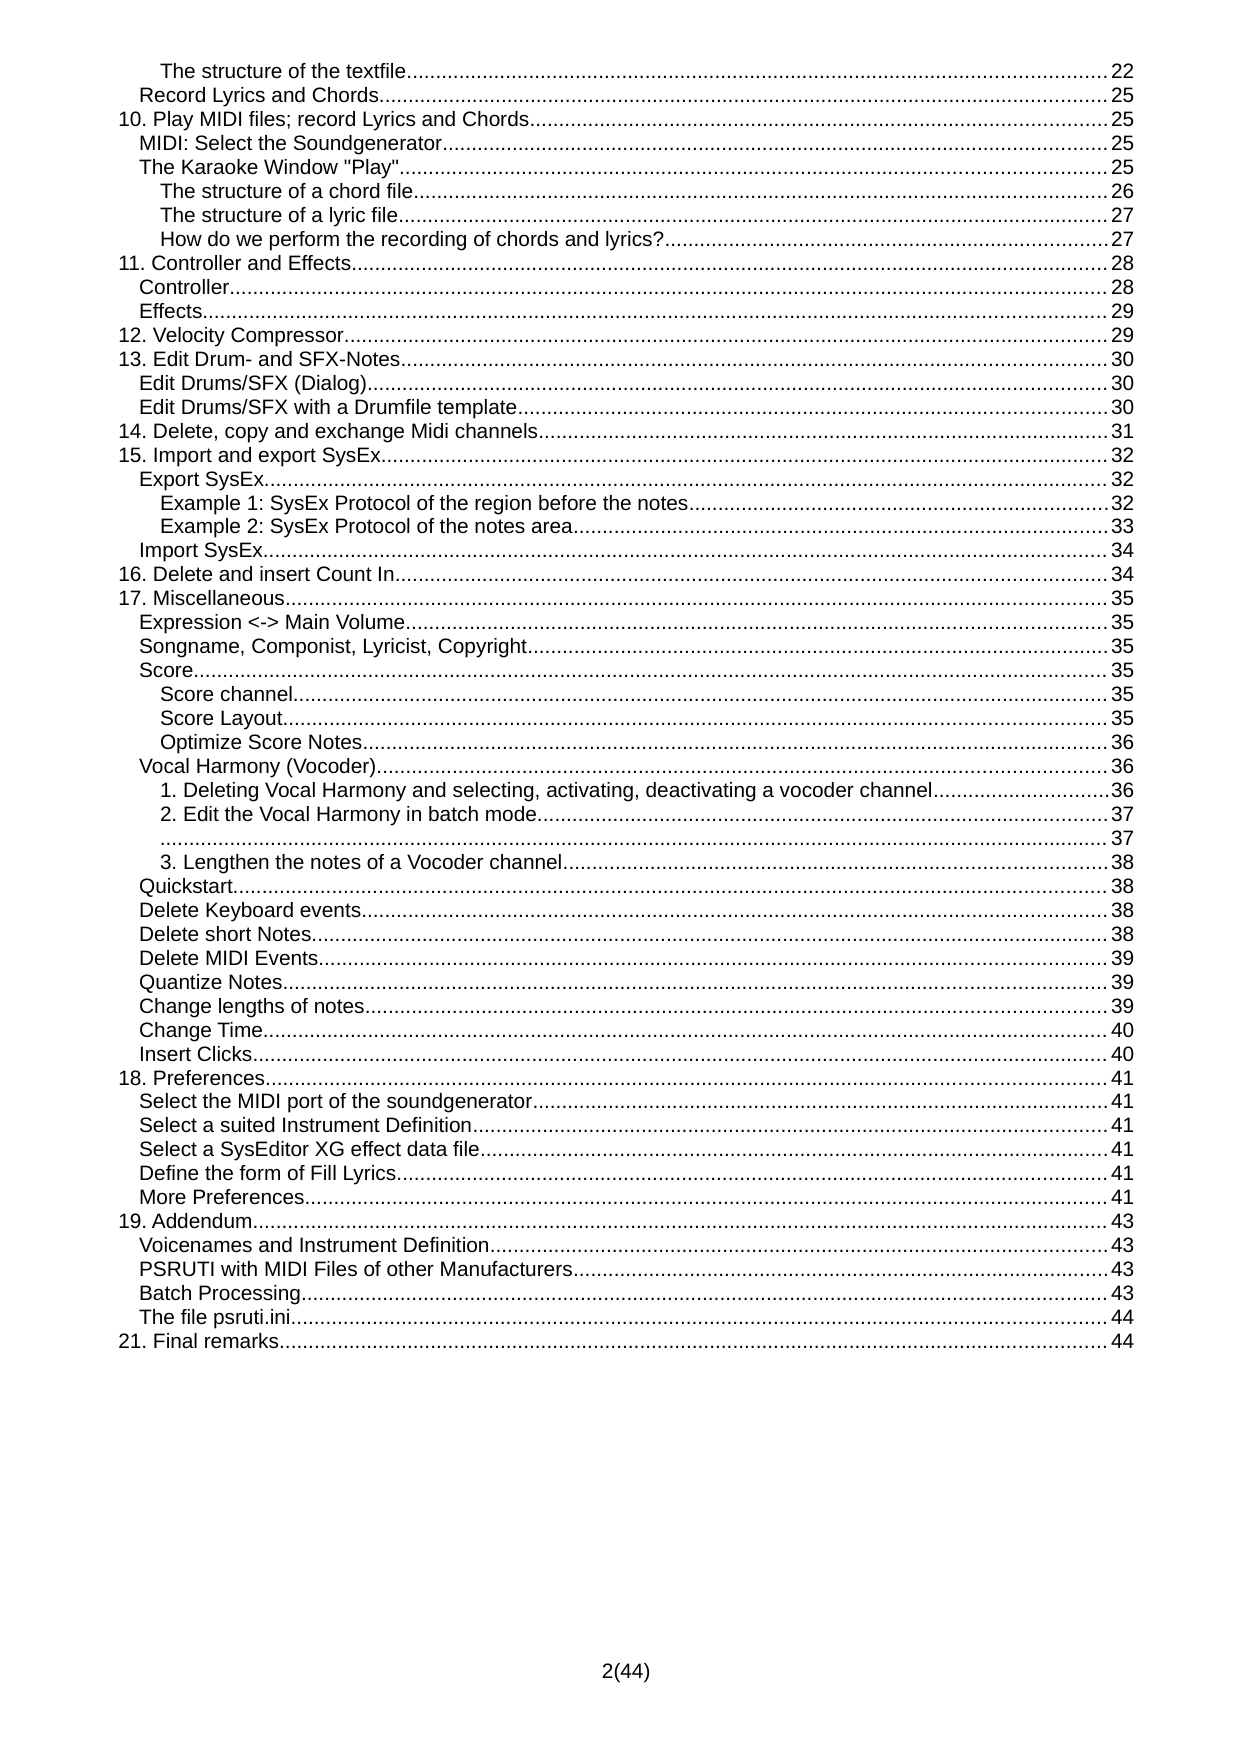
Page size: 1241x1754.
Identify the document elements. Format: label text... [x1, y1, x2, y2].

text PSRUTI with MIDI Files of other Manufacturers 43 [139, 1257, 1134, 1281]
text Delete short Notes 38 [139, 922, 1134, 946]
text 10. Play MIDI files; record Lyrics and Chords 25 [118, 107, 1134, 131]
text Quickstart 38 [139, 874, 1134, 898]
text Optimize Score Notes 36 [160, 730, 1134, 754]
text Delete Keyboard events 38 [139, 898, 1134, 922]
text Batch Processing 43 [139, 1281, 1134, 1305]
text Score channel 35 [160, 682, 1134, 706]
text 18. Preferences 41 [118, 1065, 1134, 1089]
text MIDI: Select the Soundgenerator 25 [139, 131, 1134, 155]
text 1. Deleting Vocal Harmony and selecting, activating, deactivating a vocoder channel 36 [160, 778, 1134, 802]
text Score Layout 35 [160, 706, 1134, 730]
text Songname, Componist, Lyricist, Copyright 35 [139, 634, 1134, 658]
text 21. Final remarks 44 [118, 1329, 1134, 1353]
text Voicenames and Instrument Definition 43 [139, 1233, 1134, 1257]
text Define the form of Fill Lyrics 41 [139, 1161, 1134, 1185]
text Quantize Notes 39 [139, 969, 1134, 993]
text 19. Addendum 43 [118, 1209, 1134, 1233]
text 14. Delete, copy and exchange Midi channels 31 [118, 418, 1134, 442]
text Score 35 [139, 658, 1134, 682]
text Effects 29 [139, 299, 1134, 323]
text Edit Drums/SFX with a Drumfile template 30 [139, 394, 1134, 418]
text 13. Edit Drum- and SFX-Notes 30 [118, 347, 1134, 371]
text Expression <-> Main Volume 35 [139, 610, 1134, 634]
text The structure of a lyric file 27 [160, 203, 1134, 227]
text Edit Drums/SFX (Dialog) 30 [139, 371, 1134, 394]
text Example 2: SysEx Protocol of the notes area 33 [160, 514, 1134, 538]
text The structure of a chord file 26 [160, 179, 1134, 203]
text The structure of the textfile 22 [160, 59, 1134, 83]
text 2. Edit the Vocal Harmony in batch mode. 37 [160, 802, 1134, 826]
text The Karaoke Window "Play" 25 [139, 155, 1134, 179]
text Select a SysEditor XG effect data file 41 [139, 1137, 1134, 1161]
text 16. Delete and insert Count In 34 [118, 562, 1134, 586]
text Import SysEx 34 [139, 538, 1134, 562]
text Example 1: SysEx Protocol of the region before the notes 32 [160, 490, 1134, 514]
text Insert Clicks 40 [139, 1041, 1134, 1065]
text Change lengths of notes 39 [139, 993, 1134, 1017]
text How do we perform the recording of chords and lyrics? 27 [160, 227, 1134, 251]
text Vocal Harmony (Vocoder) 36 [139, 754, 1134, 778]
text More Preferences 41 [139, 1185, 1134, 1209]
text Controller 28 [139, 275, 1134, 299]
text 15. Import and export SysEx 32 [118, 442, 1134, 466]
text 3. Lengthen the notes of a Vocoder channel 38 [160, 850, 1134, 874]
text The file psruti.ini 44 [139, 1305, 1134, 1329]
text Change Time 40 [139, 1017, 1134, 1041]
text Delete MIDI Events 39 [139, 946, 1134, 969]
text Export SysEx 32 [139, 466, 1134, 490]
text 37 [160, 826, 1134, 850]
text Select the MIDI port of the soundgenerator 41 [139, 1089, 1134, 1113]
text Select a suited Instrument Definition 41 [139, 1113, 1134, 1137]
text 12. Velocity Compressor 29 [118, 323, 1134, 347]
text 17. Miscellaneous 35 [118, 586, 1134, 610]
text 11. Controller and Effects 28 [118, 251, 1134, 275]
text Record Lyrics and Chords 25 [139, 83, 1134, 107]
